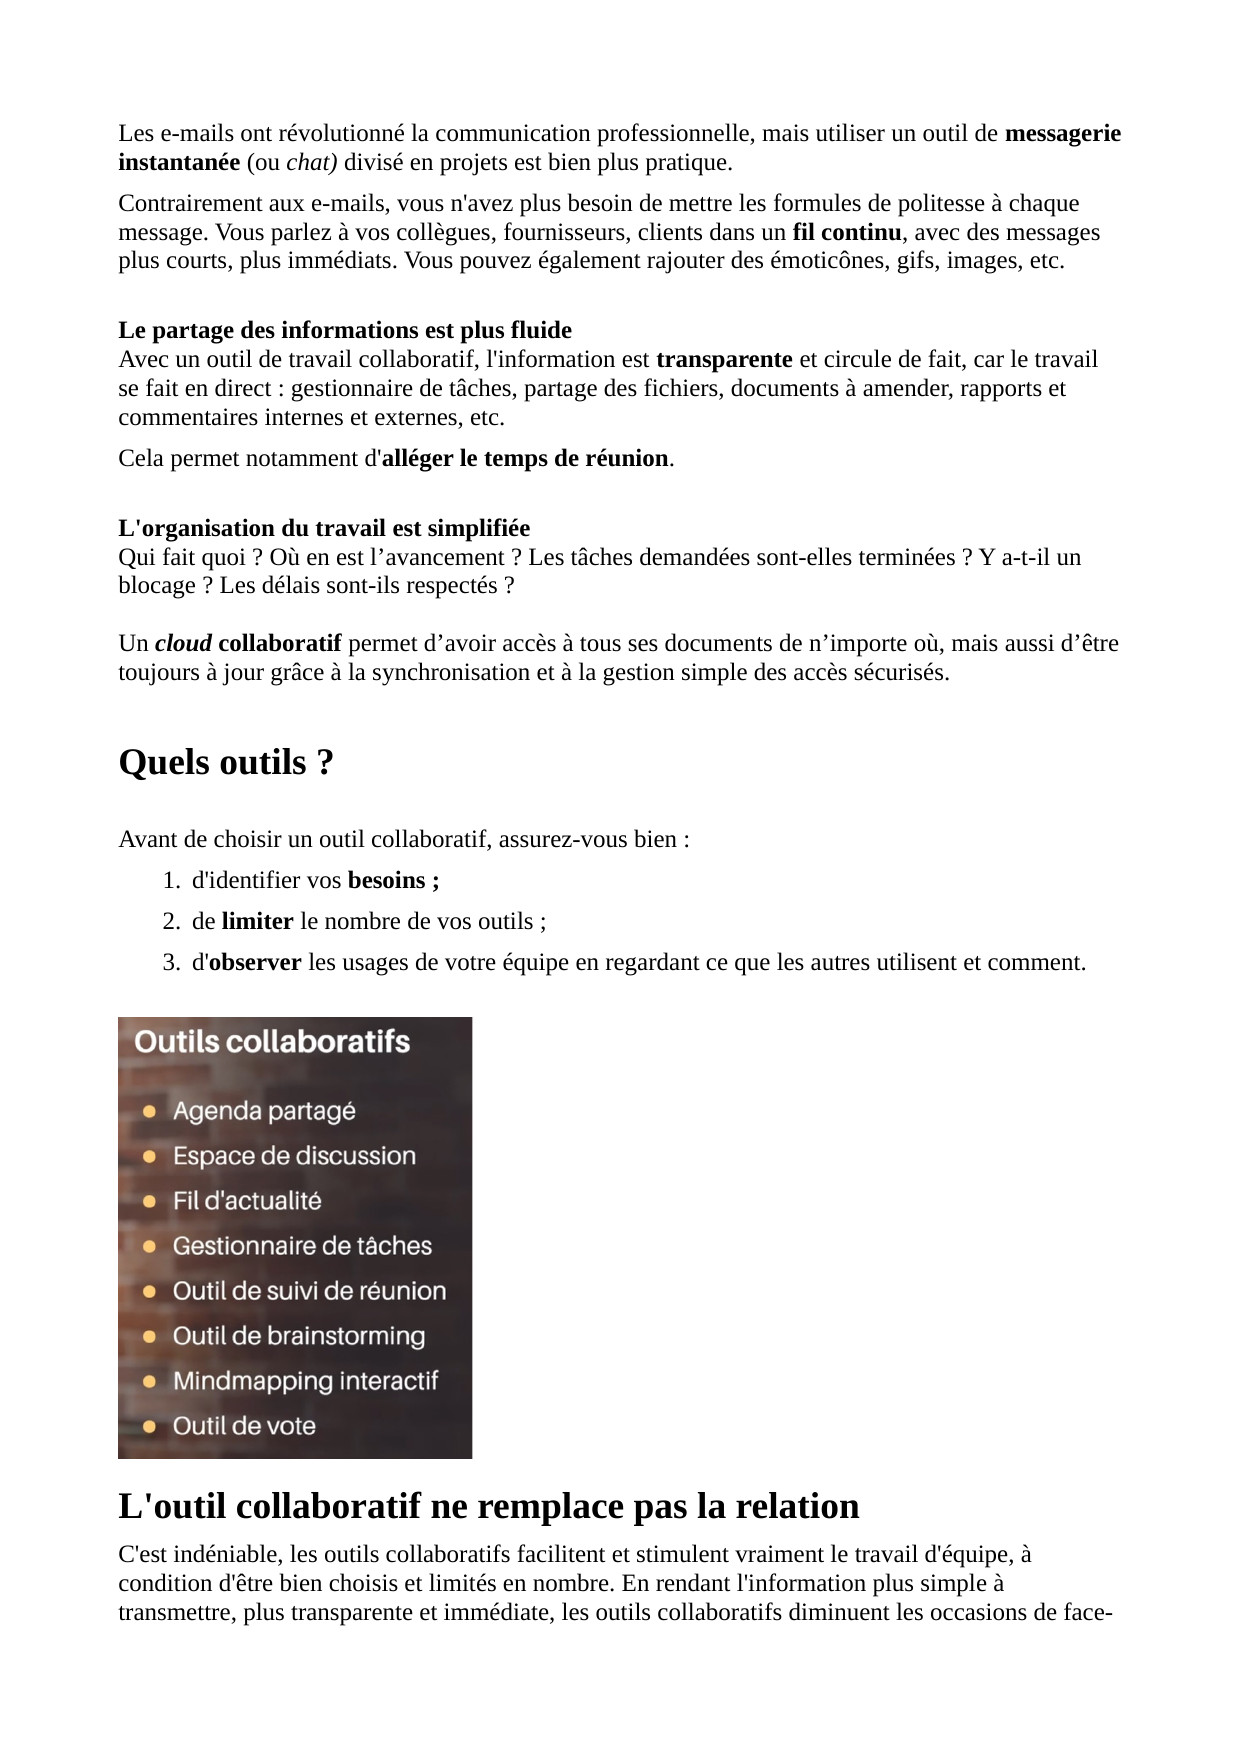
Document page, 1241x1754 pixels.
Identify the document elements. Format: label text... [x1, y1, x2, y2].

text Cela permet notamment d'alléger le temps de réunion. [118, 443, 1122, 472]
text Le partage des informations est plus fluide [118, 316, 1122, 344]
list de limiter le nombre de vos outils ; [162, 906, 1122, 935]
subtitle L'outil collaboratif ne remplace pas la relation [118, 1484, 1122, 1527]
text L'organisation du travail est simplifiée [118, 513, 1122, 542]
text Avec un outil de travail collaboratif, l'information est transparente et circule de fait, car le travail se fait en direct : gestionnaire de tâches, partage des fichiers, documents à amender, rapports et commentaires internes et externes, etc. [118, 344, 1122, 431]
list d'observer les usages de votre équipe en regardant ce que les autres utilisent et comment. [162, 947, 1122, 976]
picture [118, 1017, 473, 1459]
text Un cloud collaboratif permet d’avoir accès à tous ses documents de n’importe où, mais aussi d’être toujours à jour grâce à la synchronisation et à la gestion simple des accès sécurisés. [118, 628, 1122, 686]
text Avant de choisir un outil collaboratif, assurez-vous bien : [118, 824, 1122, 852]
text Les e-mails ont révolutionné la communication professionnelle, mais utiliser un outil de messagerie instantanée (ou chat) divisé en projets est bien plus pratique. [118, 118, 1122, 176]
text Qui fait quoi ? Où en est l’avancement ? Les tâches demandées sont-elles terminées ? Y a-t-il un blocage ? Les délais sont-ils respectés ? [118, 542, 1122, 599]
list d'identifier vos besoins ; [162, 865, 1122, 894]
text Contrairement aux e-mails, vous n'avez plus besoin de mettre les formules de politesse à chaque message. Vous parlez à vos collègues, fournisseurs, clients dans un fil continu, avec des messages plus courts, plus immédiats. Vous pouvez également rajouter des émoticônes, gifs, images, etc. [118, 188, 1122, 274]
text C'est indéniable, les outils collaboratifs facilitent et stimulent vraiment le travail d'équipe, à condition d'être bien choisis et limités en nombre. En rendant l'information plus simple à transmettre, plus transparente et immédiate, les outils collaboratifs diminuent les occasions de face- [118, 1539, 1122, 1626]
subtitle Quels outils ? [118, 739, 1122, 782]
